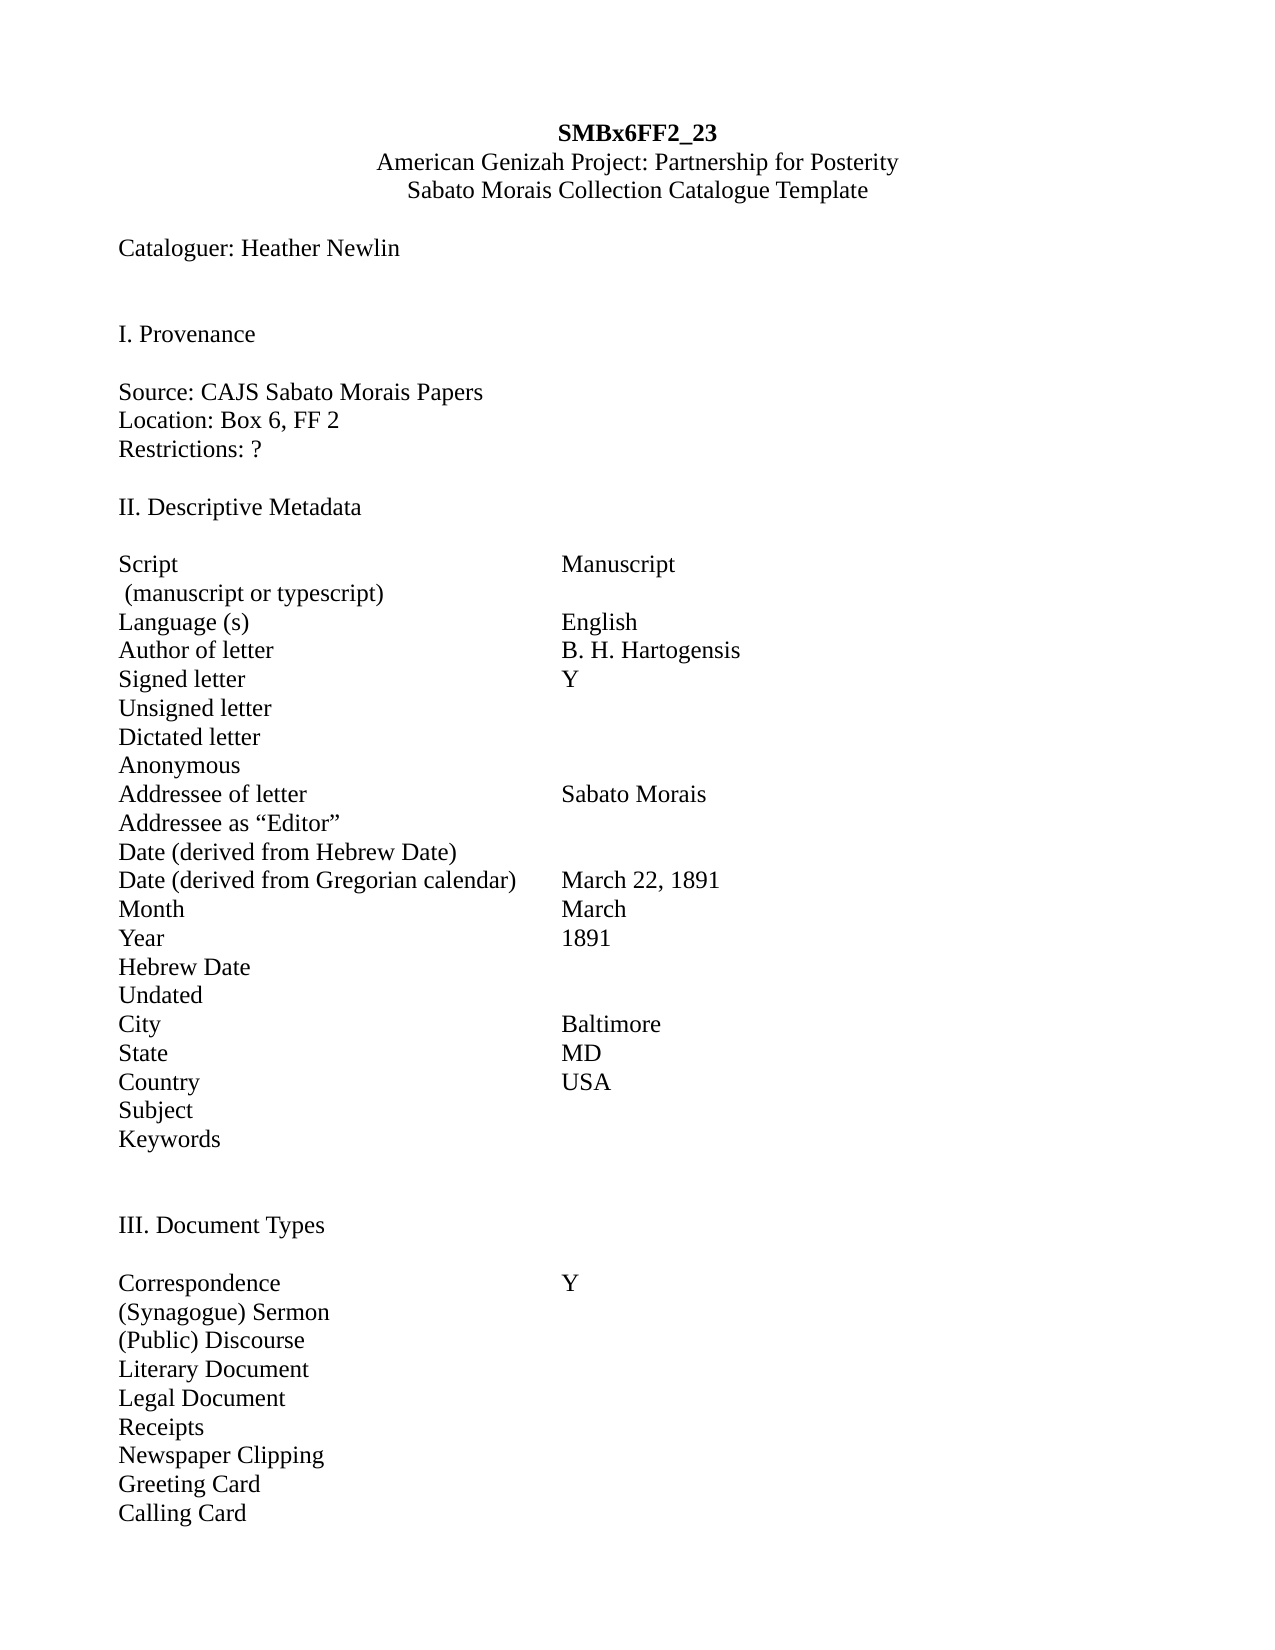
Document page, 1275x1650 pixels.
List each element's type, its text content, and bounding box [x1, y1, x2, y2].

text Sabato Morais Collection Catalogue Template [118, 176, 1157, 204]
text (Public) Discourse [118, 1326, 1157, 1354]
text Addressee as “Editor” [118, 808, 1157, 837]
text Date (derived from Gregorian calendar) March 22, 1891 [118, 866, 1157, 894]
text Cataloguer: Heather Newlin [118, 233, 1157, 262]
text Calling Card [118, 1498, 1157, 1527]
text Script Manuscript [118, 549, 1157, 578]
text Date (derived from Hebrew Date) [118, 837, 1157, 866]
text Greeting Card [118, 1469, 1157, 1498]
text (Synagogue) Sermon [118, 1297, 1157, 1326]
text Correspondence Y [118, 1268, 1157, 1297]
text Source: CAJS Sabato Morais Papers [118, 377, 1157, 406]
text Country USA [118, 1067, 1157, 1096]
text Literary Document [118, 1354, 1157, 1383]
text Author of letter B. H. Hartogensis [118, 636, 1157, 664]
text Year 1891 [118, 923, 1157, 952]
text Legal Document [118, 1383, 1157, 1412]
text (manuscript or typescript) [118, 578, 1157, 607]
text Subject [118, 1096, 1157, 1124]
text SMBx6FF2_23 [118, 118, 1157, 147]
text I. Provenance [118, 319, 1157, 348]
text American Genizah Project: Partnership for Posterity [118, 147, 1157, 176]
text Dictated letter [118, 722, 1157, 751]
text Signed letter Y [118, 664, 1157, 693]
text State MD [118, 1038, 1157, 1067]
text City Baltimore [118, 1009, 1157, 1038]
text Month March [118, 894, 1157, 923]
text III. Document Types [118, 1211, 1157, 1239]
text Undated [118, 981, 1157, 1009]
text Anonymous [118, 751, 1157, 779]
text Language (s) English [118, 607, 1157, 636]
text Newspaper Clipping [118, 1441, 1157, 1469]
text II. Descriptive Metadata [118, 492, 1157, 521]
text Addressee of letter Sabato Morais [118, 779, 1157, 808]
text Keywords [118, 1124, 1157, 1153]
text Unsigned letter [118, 693, 1157, 722]
text Hebrew Date [118, 952, 1157, 981]
text Restrictions: ? [118, 434, 1157, 463]
text Receipts [118, 1412, 1157, 1441]
text Location: Box 6, FF 2 [118, 406, 1157, 434]
